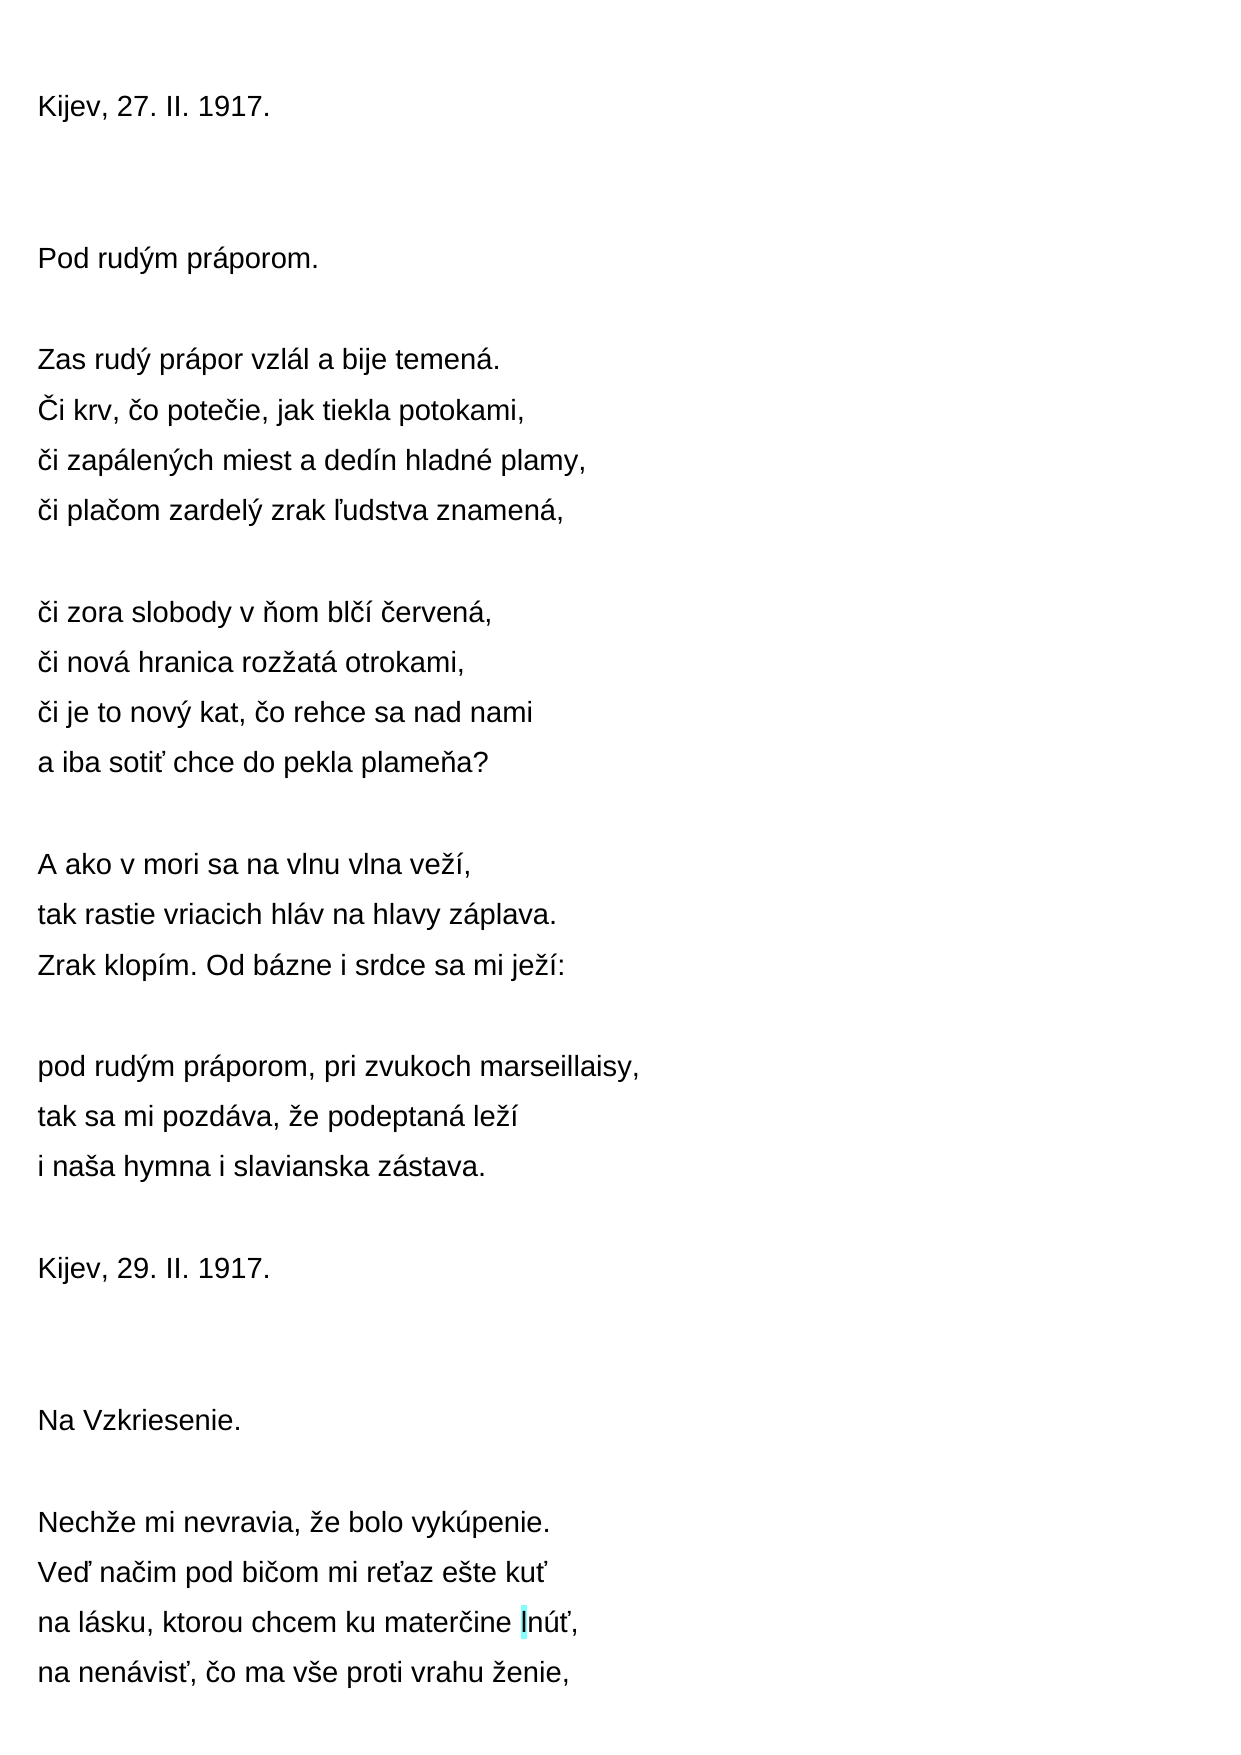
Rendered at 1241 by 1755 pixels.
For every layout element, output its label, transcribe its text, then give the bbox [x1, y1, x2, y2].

text Veď načim pod bičom mi reťaz ešte kuť [37, 1555, 1136, 1588]
text tak sa mi pozdáva, že podeptaná leží [37, 1099, 1136, 1133]
text Kijev, 29. II. 1917. [37, 1251, 1136, 1284]
text A ako v mori sa na vlnu vlna veží, [37, 847, 1136, 880]
text či zora slobody v ňom blčí červená, [37, 594, 1136, 628]
text pod rudým práporom, pri zvukoch marseillaisy, [37, 1049, 1136, 1082]
text či plačom zardelý zrak ľudstva znamená, [37, 493, 1136, 527]
text Nechže mi nevravia, že bolo vykúpenie. [37, 1504, 1136, 1538]
text na lásku, ktorou chcem ku materčine lnúť, [37, 1605, 1136, 1639]
text tak rastie vriacich hláv na hlavy záplava. [37, 897, 1136, 931]
text či je to nový kat, čo rehce sa nad nami [37, 695, 1136, 729]
text či nová hranica rozžatá otrokami, [37, 645, 1136, 678]
text na nenávisť, čo ma vše proti vrahu ženie, [37, 1656, 1136, 1689]
subtitle Na Vzkriesenie. [37, 1403, 1136, 1437]
text i naša hymna i slavianska zástava. [37, 1149, 1136, 1183]
subtitle Pod rudým práporom. [37, 241, 1136, 274]
text Zas rudý prápor vzlál a bije temená. [37, 342, 1136, 376]
text Zrak klopím. Od bázne i srdce sa mi ježí: [37, 947, 1136, 981]
text a iba sotiť chce do pekla plameňa? [37, 746, 1136, 779]
text Kijev, 27. II. 1917. [37, 88, 1136, 122]
text Či krv, čo potečie, jak tiekla potokami, [37, 393, 1136, 426]
text či zapálených miest a dedín hladné plamy, [37, 443, 1136, 476]
